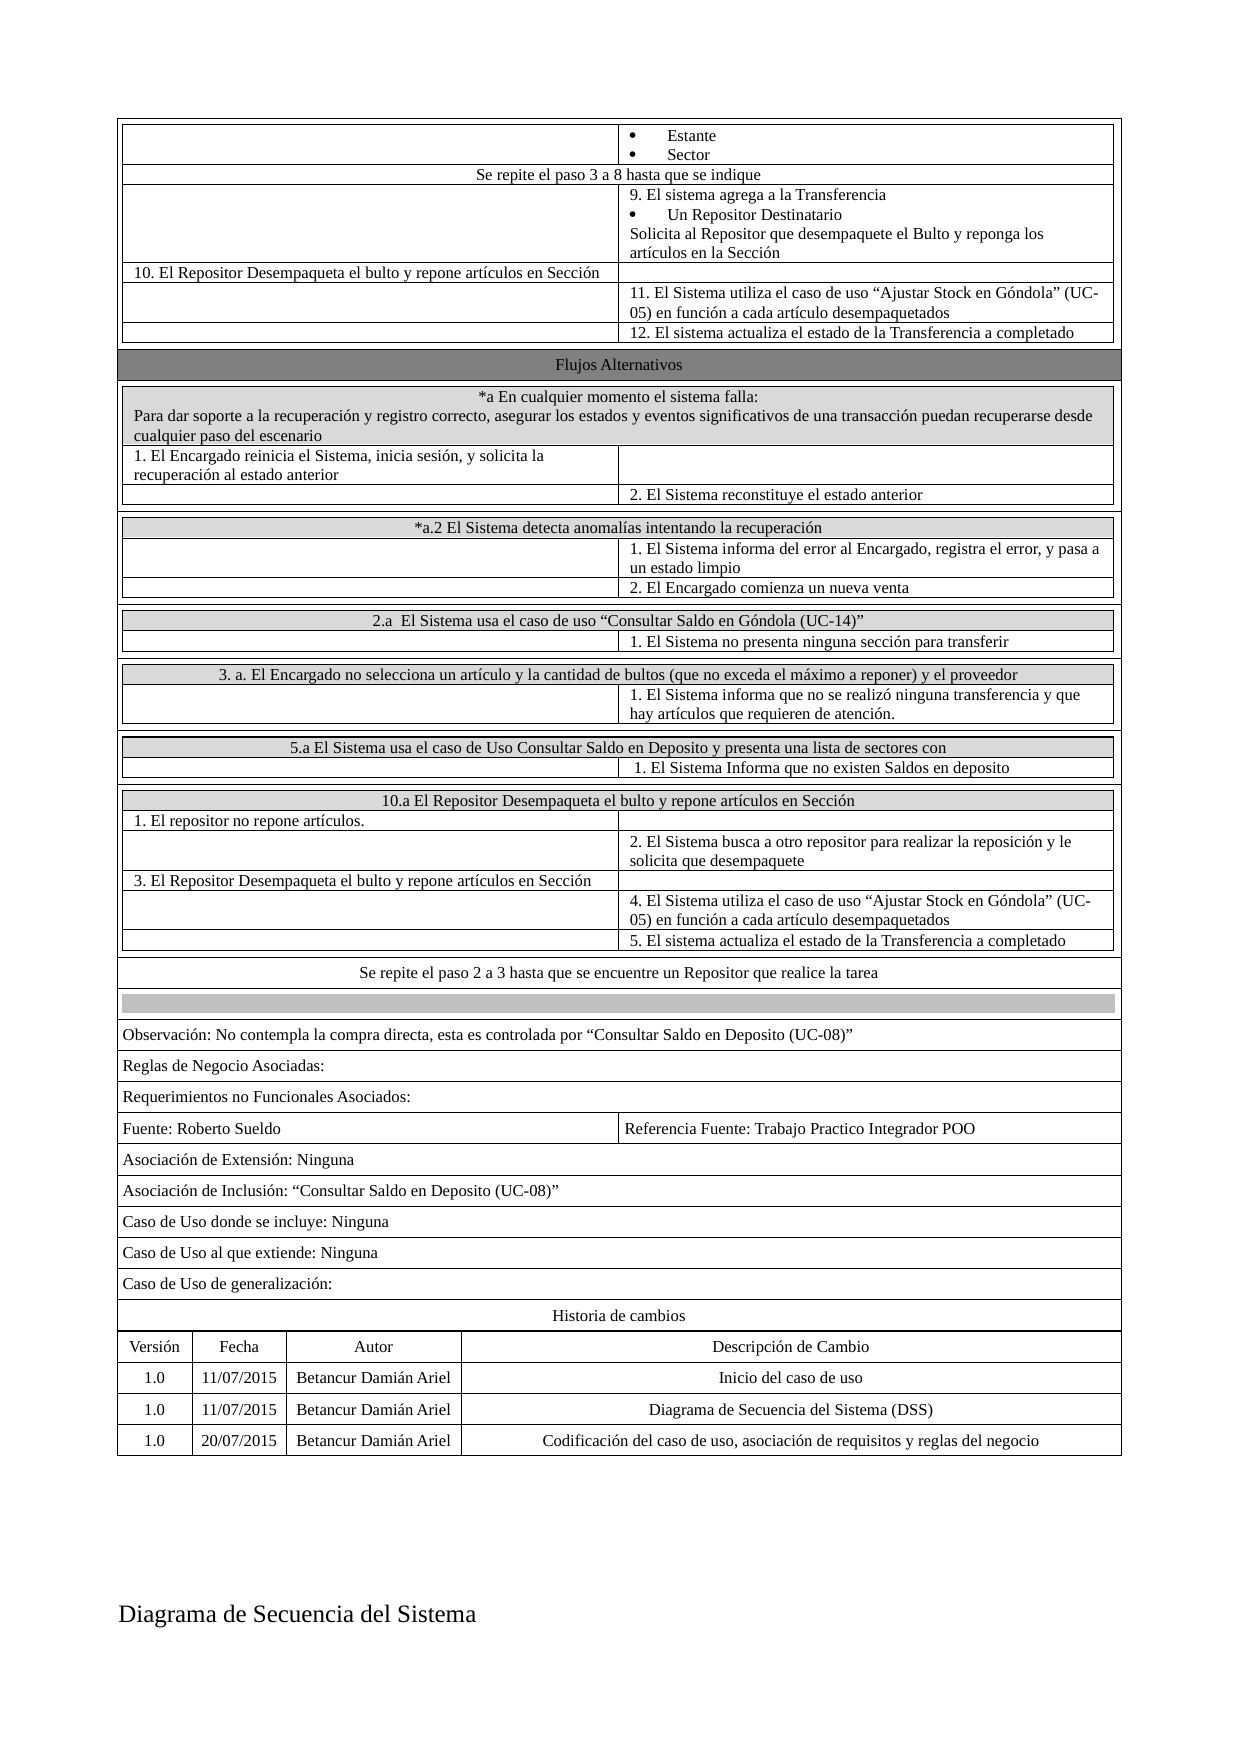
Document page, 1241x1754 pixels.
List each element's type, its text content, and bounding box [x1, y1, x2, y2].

table_cell Referencia Fuente: Trabajo Practico Integrador POO [619, 1113, 1121, 1143]
table_header Descripción de Cambio [462, 1332, 1121, 1362]
table_cell 10. El Repositor Desempaqueta el bulto y repone artículos en Sección [123, 263, 618, 282]
table_cell Se repite el paso 3 a 8 hasta que se indique [123, 165, 1113, 184]
table_cell 11/07/2015 [193, 1394, 286, 1424]
table_cell [123, 891, 618, 929]
table_header Versión [118, 1332, 192, 1362]
table_cell Betancur Damián Ariel [287, 1363, 461, 1393]
table_header *a En cualquier momento el sistema falla: Para dar soporte a la recuperación y registro correcto, asegurar los estados y eventos significativos de una transacción puedan recuperarse desde cualquier paso del escenario [123, 387, 1113, 444]
table_cell [118, 605, 1121, 657]
table_cell 11/07/2015 [193, 1363, 286, 1393]
table_cell 5. El sistema actualiza el estado de la Transferencia a completado [619, 930, 1113, 949]
table_cell 1.0 [118, 1394, 192, 1424]
table_cell 1. El Sistema Informa que no existen Saldos en deposito [619, 758, 1113, 777]
table_cell Betancur Damián Ariel [287, 1394, 461, 1424]
table_cell 1. El Encargado reinicia el Sistema, inicia sesión, y solicita la recuperación al estado anterior [123, 446, 618, 484]
table_header *a.2 El Sistema detecta anomalías intentando la recuperación [123, 518, 1113, 537]
table_cell Fuente: Roberto Sueldo [118, 1113, 618, 1143]
table_cell 11. El Sistema utiliza el caso de uso “Ajustar Stock en Góndola” (UC-05) en función a cada artículo desempaquetados [619, 283, 1113, 322]
table_cell Se repite el paso 2 a 3 hasta que se encuentre un Repositor que realice la tarea [118, 958, 1121, 988]
table_cell Caso de Uso al que extiende: Ninguna [118, 1238, 1121, 1268]
table_cell Caso de Uso de generalización: [118, 1269, 1121, 1299]
table_cell Diagrama de Secuencia del Sistema (DSS) [462, 1394, 1121, 1424]
table_cell Requerimientos no Funcionales Asociados: [118, 1082, 1121, 1112]
table_header 2.a El Sistema usa el caso de uso “Consultar Saldo en Góndola (UC-14)” [123, 611, 1113, 630]
table_cell [118, 512, 1121, 604]
table_cell Flujos Alternativos [118, 350, 1121, 380]
table_cell 1.0 [118, 1363, 192, 1393]
table_cell 20/07/2015 [193, 1425, 286, 1455]
table_cell 1.0 [118, 1425, 192, 1455]
table_cell [123, 485, 618, 504]
table_header 10.a El Repositor Desempaqueta el bulto y repone artículos en Sección [123, 791, 1113, 810]
table_cell [118, 731, 1121, 784]
table_cell [619, 871, 1113, 890]
text Diagrama de Secuencia del Sistema [118, 1599, 1122, 1628]
table_cell 12. El sistema actualiza el estado de la Transferencia a completado [619, 323, 1113, 342]
table_cell [619, 811, 1113, 830]
table_cell [118, 989, 1121, 1019]
table_cell 2. El Sistema reconstituye el estado anterior [619, 485, 1113, 504]
table_header 5.a El Sistema usa el caso de Uso Consultar Saldo en Deposito y presenta una lista de sectores con [123, 738, 1113, 757]
table_cell Observación: No contempla la compra directa, esta es controlada por “Consultar Saldo en Deposito (UC-08)” [118, 1020, 1121, 1050]
table_cell [123, 578, 618, 597]
table_cell Asociación de Extensión: Ninguna [118, 1144, 1121, 1174]
table_header 3. a. El Encargado no selecciona un artículo y la cantidad de bultos (que no exceda el máximo a reponer) y el proveedor [123, 665, 1113, 684]
table_cell [123, 323, 618, 342]
table_cell Inicio del caso de uso [462, 1363, 1121, 1393]
table_cell 4. El Sistema utiliza el caso de uso “Ajustar Stock en Góndola” (UC-05) en función a cada artículo desempaquetados [619, 891, 1113, 929]
table_cell [619, 263, 1113, 282]
table_cell Codificación del caso de uso, asociación de requisitos y reglas del negocio [462, 1425, 1121, 1455]
table_cell 9. El sistema agrega a la Transferencia Un Repositor Destinatario Solicita al Repositor que desempaquete el Bulto y reponga los artículos en la Sección [619, 185, 1113, 262]
table_cell [123, 930, 618, 949]
table_cell [123, 631, 618, 651]
table_cell 3. El Repositor Desempaqueta el bulto y repone artículos en Sección [123, 871, 618, 890]
table_cell [123, 125, 618, 164]
table_cell 1. El Sistema informa que no se realizó ninguna transferencia y que hay artículos que requieren de atención. [619, 685, 1113, 723]
table_cell [123, 685, 618, 723]
table_cell [123, 283, 618, 322]
table_cell [123, 758, 618, 777]
table_cell Reglas de Negocio Asociadas: [118, 1051, 1121, 1081]
table_cell 1. El Sistema no presenta ninguna sección para transferir [619, 631, 1113, 651]
table_cell 2. El Sistema busca a otro repositor para realizar la reposición y le solicita que desempaquete [619, 831, 1113, 870]
table_cell [118, 119, 1121, 349]
table_cell [123, 831, 618, 870]
table_header Fecha [193, 1332, 286, 1362]
table_cell [118, 381, 1121, 511]
table_cell Historia de cambios [118, 1300, 1121, 1330]
table_cell Asociación de Inclusión: “Consultar Saldo en Deposito (UC-08)” [118, 1176, 1121, 1206]
table_cell Betancur Damián Ariel [287, 1425, 461, 1455]
table_cell 2. El Encargado comienza un nueva venta [619, 578, 1113, 597]
table_cell [123, 539, 618, 577]
table_cell [619, 446, 1113, 484]
table_cell [118, 785, 1121, 956]
table_cell [123, 185, 618, 262]
table_cell 1. El repositor no repone artículos. [123, 811, 618, 830]
table_header Autor [287, 1332, 461, 1362]
table_cell [118, 659, 1121, 730]
table_cell 8. El sistema agrega a la Transferencia Línea de Transferencia Proveedor de la transferencia Góndola Estante Sector [619, 125, 1113, 164]
table_cell Caso de Uso donde se incluye: Ninguna [118, 1207, 1121, 1237]
table_cell 1. El Sistema informa del error al Encargado, registra el error, y pasa a un estado limpio [619, 539, 1113, 577]
